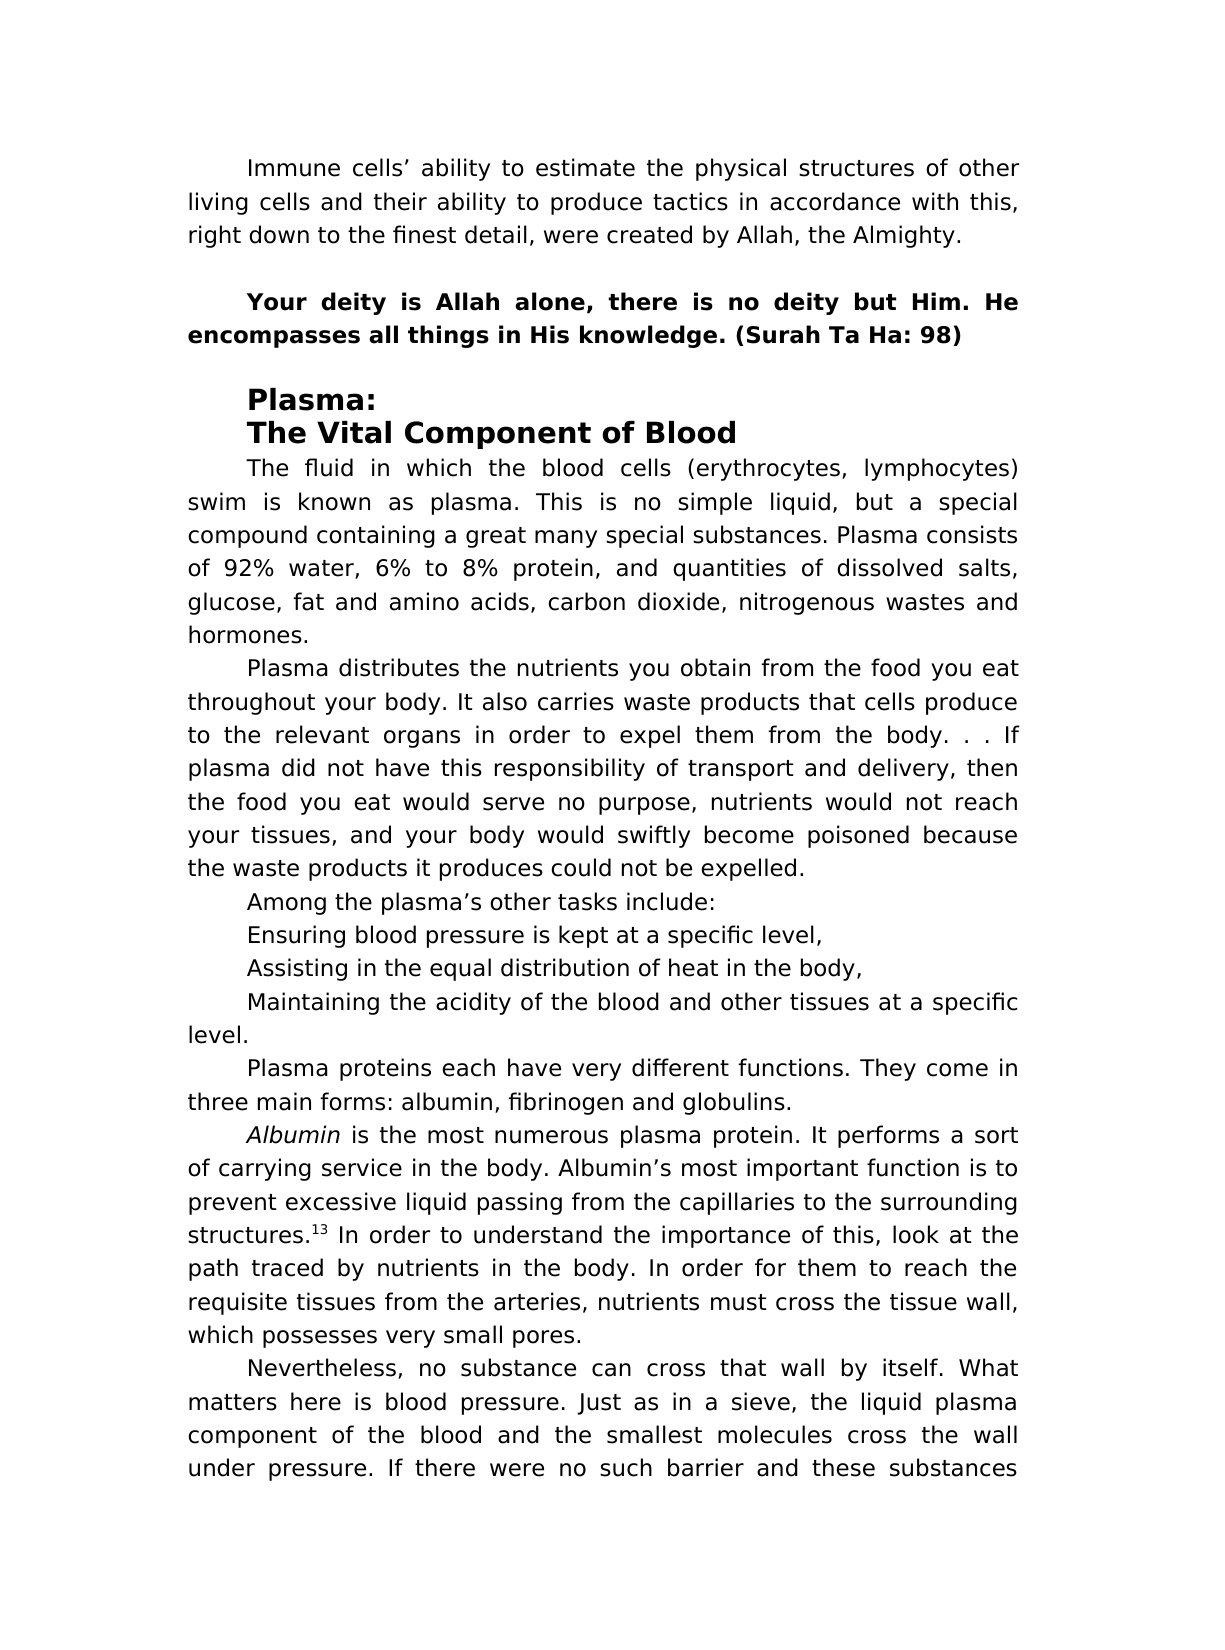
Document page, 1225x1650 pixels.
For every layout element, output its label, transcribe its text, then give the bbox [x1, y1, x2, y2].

text Plasma: [187, 383, 1020, 417]
text Albumin is the most numerous plasma protein. It performs a sort of carrying service in the body. Albumin’s most important function is to prevent excessive liquid passing from the capillaries to the surrounding structures.13 In order to understand the importance of this, look at the path traced by nutrients in the body. In order for them to reach the requisite tissues from the arteries, nutrients must cross the tissue wall, which possesses very small pores. [187, 1117, 1020, 1350]
text Plasma proteins each have very different functions. They come in three main forms: albumin, fibrinogen and globulins. [187, 1050, 1020, 1117]
text Nevertheless, no substance can cross that wall by itself. What matters here is blood pressure. Just as in a sieve, the liquid plasma component of the blood and the smallest molecules cross the wall under pressure. If there were no such barrier and these substances [187, 1350, 1020, 1483]
text Immune cells’ ability to estimate the physical structures of other living cells and their ability to produce tactics in accordance with this, right down to the finest detail, were created by Allah, the Almighty. [187, 150, 1020, 250]
text Your deity is Allah alone, there is no deity but Him. He encompasses all things in His knowledge. (Surah Ta Ha: 98) [187, 283, 1020, 350]
text The Vital Component of Blood [187, 417, 1020, 450]
text Plasma distributes the nutrients you obtain from the food you eat throughout your body. It also carries waste products that cells produce to the relevant organs in order to expel them from the body. . . If plasma did not have this responsibility of transport and delivery, then the food you eat would serve no purpose, nutrients would not reach your tissues, and your body would swiftly become poisoned because the waste products it produces could not be expelled. [187, 650, 1020, 883]
text Among the plasma’s other tasks include: [187, 883, 1020, 917]
text Ensuring blood pressure is kept at a specific level, [187, 917, 1020, 950]
text Maintaining the acidity of the blood and other tissues at a specific level. [187, 983, 1020, 1050]
text Assisting in the equal distribution of heat in the body, [187, 950, 1020, 983]
text The fluid in which the blood cells (erythrocytes, lymphocytes) swim is known as plasma. This is no simple liquid, but a special compound containing a great many special substances. Plasma consists of 92% water, 6% to 8% protein, and quantities of dissolved salts, glucose, fat and amino acids, carbon dioxide, nitrogenous wastes and hormones. [187, 450, 1020, 650]
